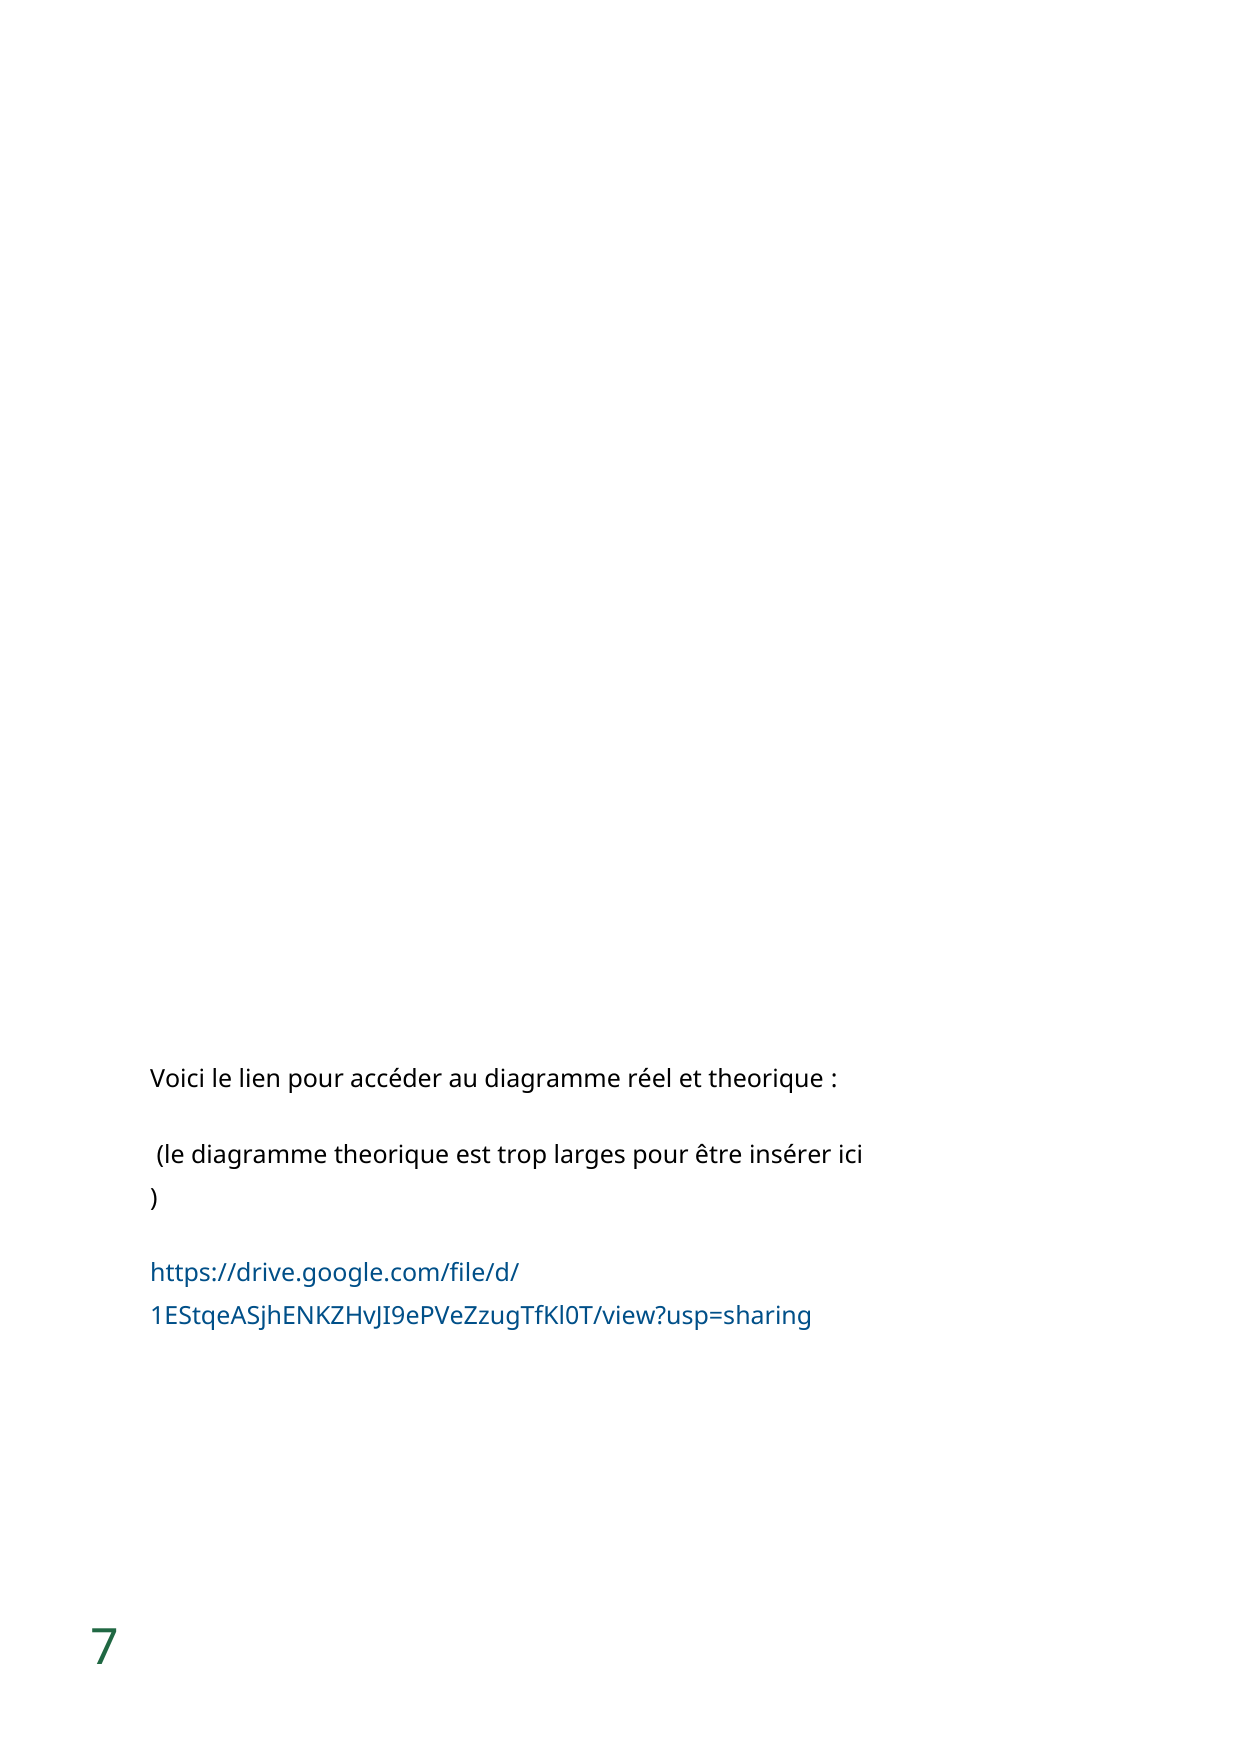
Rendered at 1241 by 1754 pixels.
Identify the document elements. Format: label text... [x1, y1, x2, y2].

text https://drive.google.com/file/d/1EStqeASjhENKZHvJI9ePVeZzugTfKl0T/view?usp=sharing [150, 1255, 865, 1332]
text (le diagramme theorique est trop larges pour être insérer ici ) [150, 1137, 865, 1213]
text Voici le lien pour accéder au diagramme réel et theorique : [150, 1061, 865, 1095]
